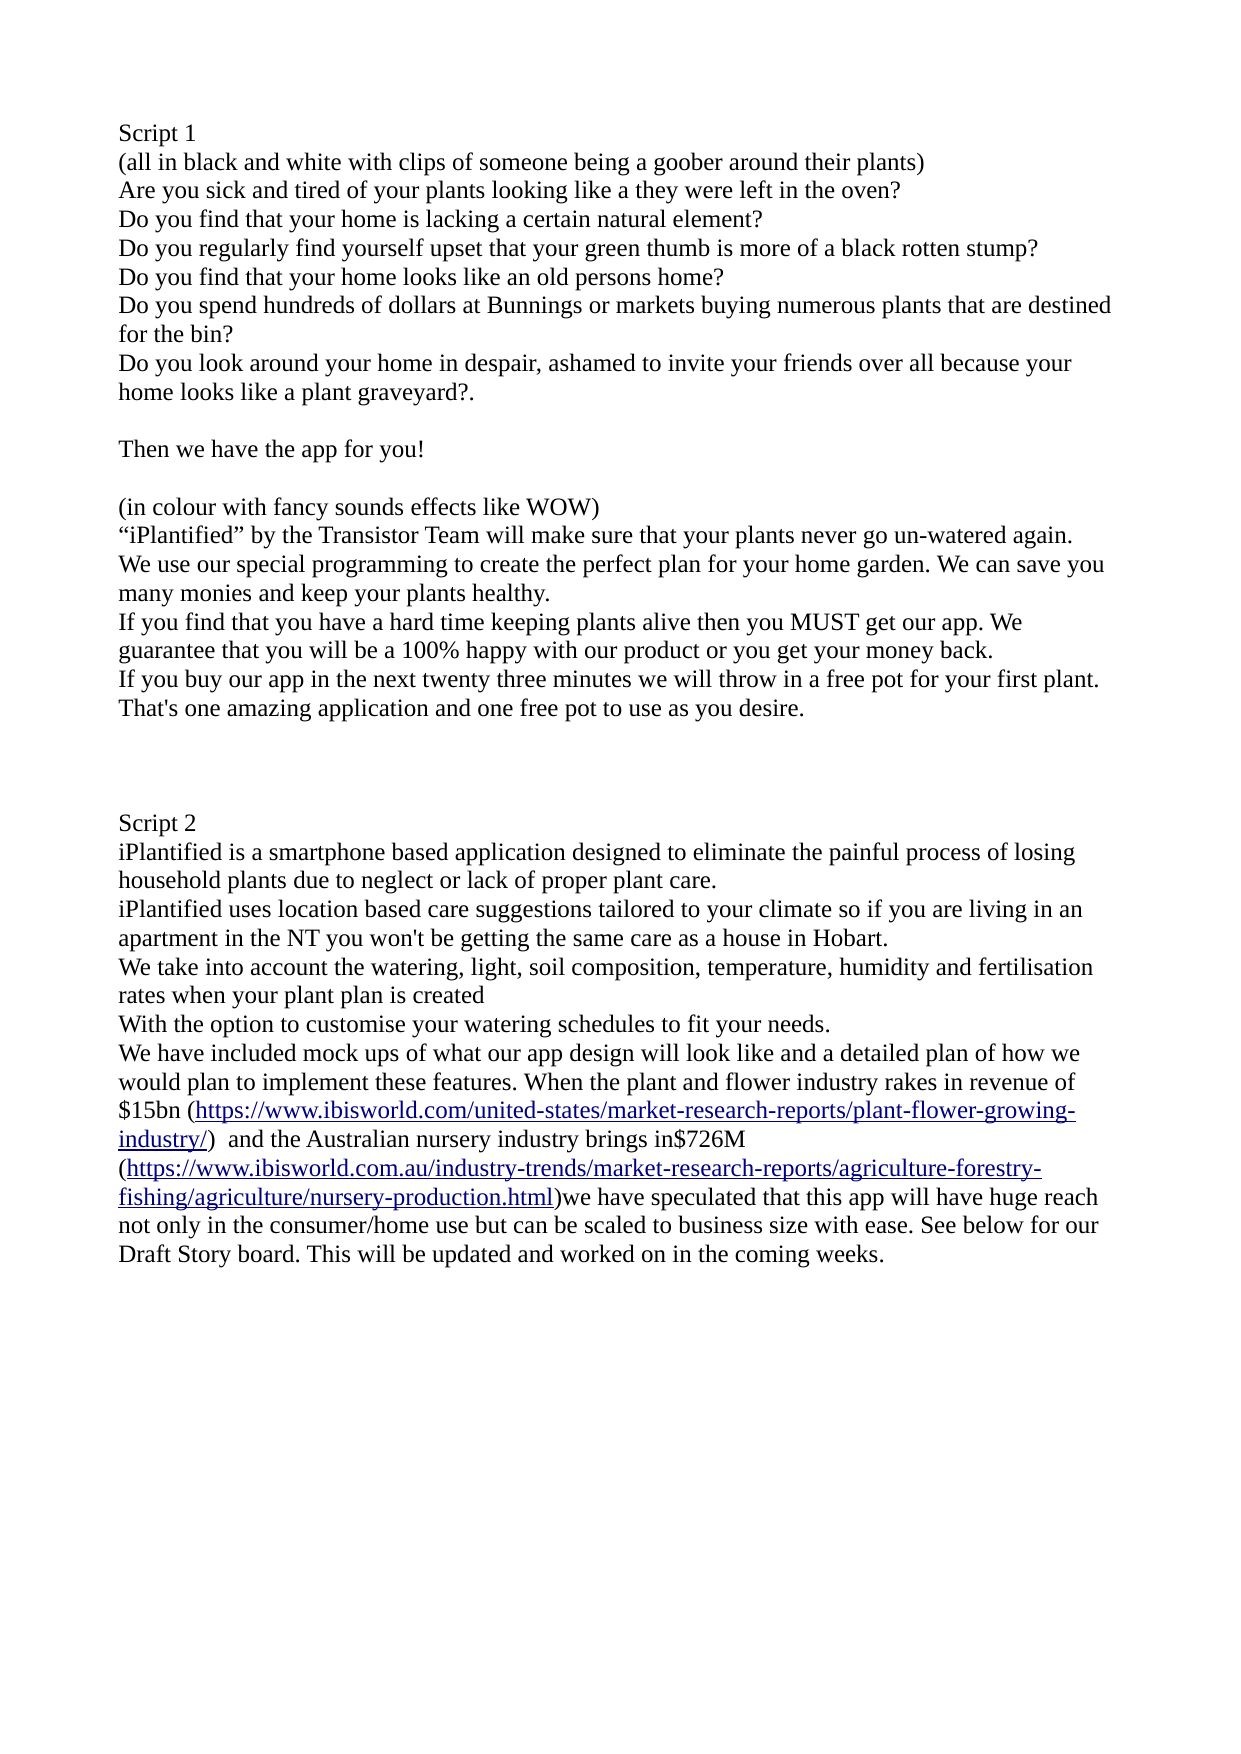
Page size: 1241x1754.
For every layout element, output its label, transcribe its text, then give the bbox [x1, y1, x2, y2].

text (all in black and white with clips of someone being a goober around their plants) [118, 147, 1122, 176]
text Are you sick and tired of your plants looking like a they were left in the oven? [118, 176, 1122, 204]
text If you find that you have a hard time keeping plants alive then you MUST get our app. We guarantee that you will be a 100% happy with our product or you get your money back. [118, 607, 1122, 664]
text “iPlantified” by the Transistor Team will make sure that your plants never go un-watered again. [118, 521, 1122, 549]
text iPlantified uses location based care suggestions tailored to your climate so if you are living in an apartment in the NT you won't be getting the same care as a house in Hobart. [118, 894, 1122, 952]
text Script 2 [118, 808, 1122, 837]
text Do you look around your home in despair, ashamed to invite your friends over all because your home looks like a plant graveyard?. [118, 348, 1122, 406]
text Then we have the app for you! [118, 434, 1122, 463]
text iPlantified is a smartphone based application designed to eliminate the painful process of losing household plants due to neglect or lack of proper plant care. [118, 837, 1122, 894]
text We take into account the watering, light, soil composition, temperature, humidity and fertilisation rates when your plant plan is created [118, 952, 1122, 1009]
text (in colour with fancy sounds effects like WOW) [118, 492, 1122, 521]
text We use our special programming to create the perfect plan for your home garden. We can save you many monies and keep your plants healthy. [118, 549, 1122, 607]
text We have included mock ups of what our app design will look like and a detailed plan of how we would plan to implement these features. When the plant and flower industry rakes in revenue of $15bn (https://www.ibisworld.com/united-states/market-research-reports/plant-flower-growing-industry/) and the Australian nursery industry brings in$726M (https://www.ibisworld.com.au/industry-trends/market-research-reports/agriculture-forestry-fishing/agriculture/nursery-production.html)we have speculated that this app will have huge reach not only in the consumer/home use but can be scaled to business size with ease. See below for our Draft Story board. This will be updated and worked on in the coming weeks. [118, 1038, 1122, 1268]
text If you buy our app in the next twenty three minutes we will throw in a free pot for your first plant. That's one amazing application and one free pot to use as you desire. [118, 664, 1122, 722]
text Do you regularly find yourself upset that your green thumb is more of a black rotten stump? [118, 233, 1122, 262]
text With the option to customise your watering schedules to fit your needs. [118, 1009, 1122, 1038]
text Script 1 [118, 118, 1122, 147]
text Do you find that your home is lacking a certain natural element? [118, 204, 1122, 233]
text Do you spend hundreds of dollars at Bunnings or markets buying numerous plants that are destined for the bin? [118, 291, 1122, 348]
text Do you find that your home looks like an old persons home? [118, 262, 1122, 291]
